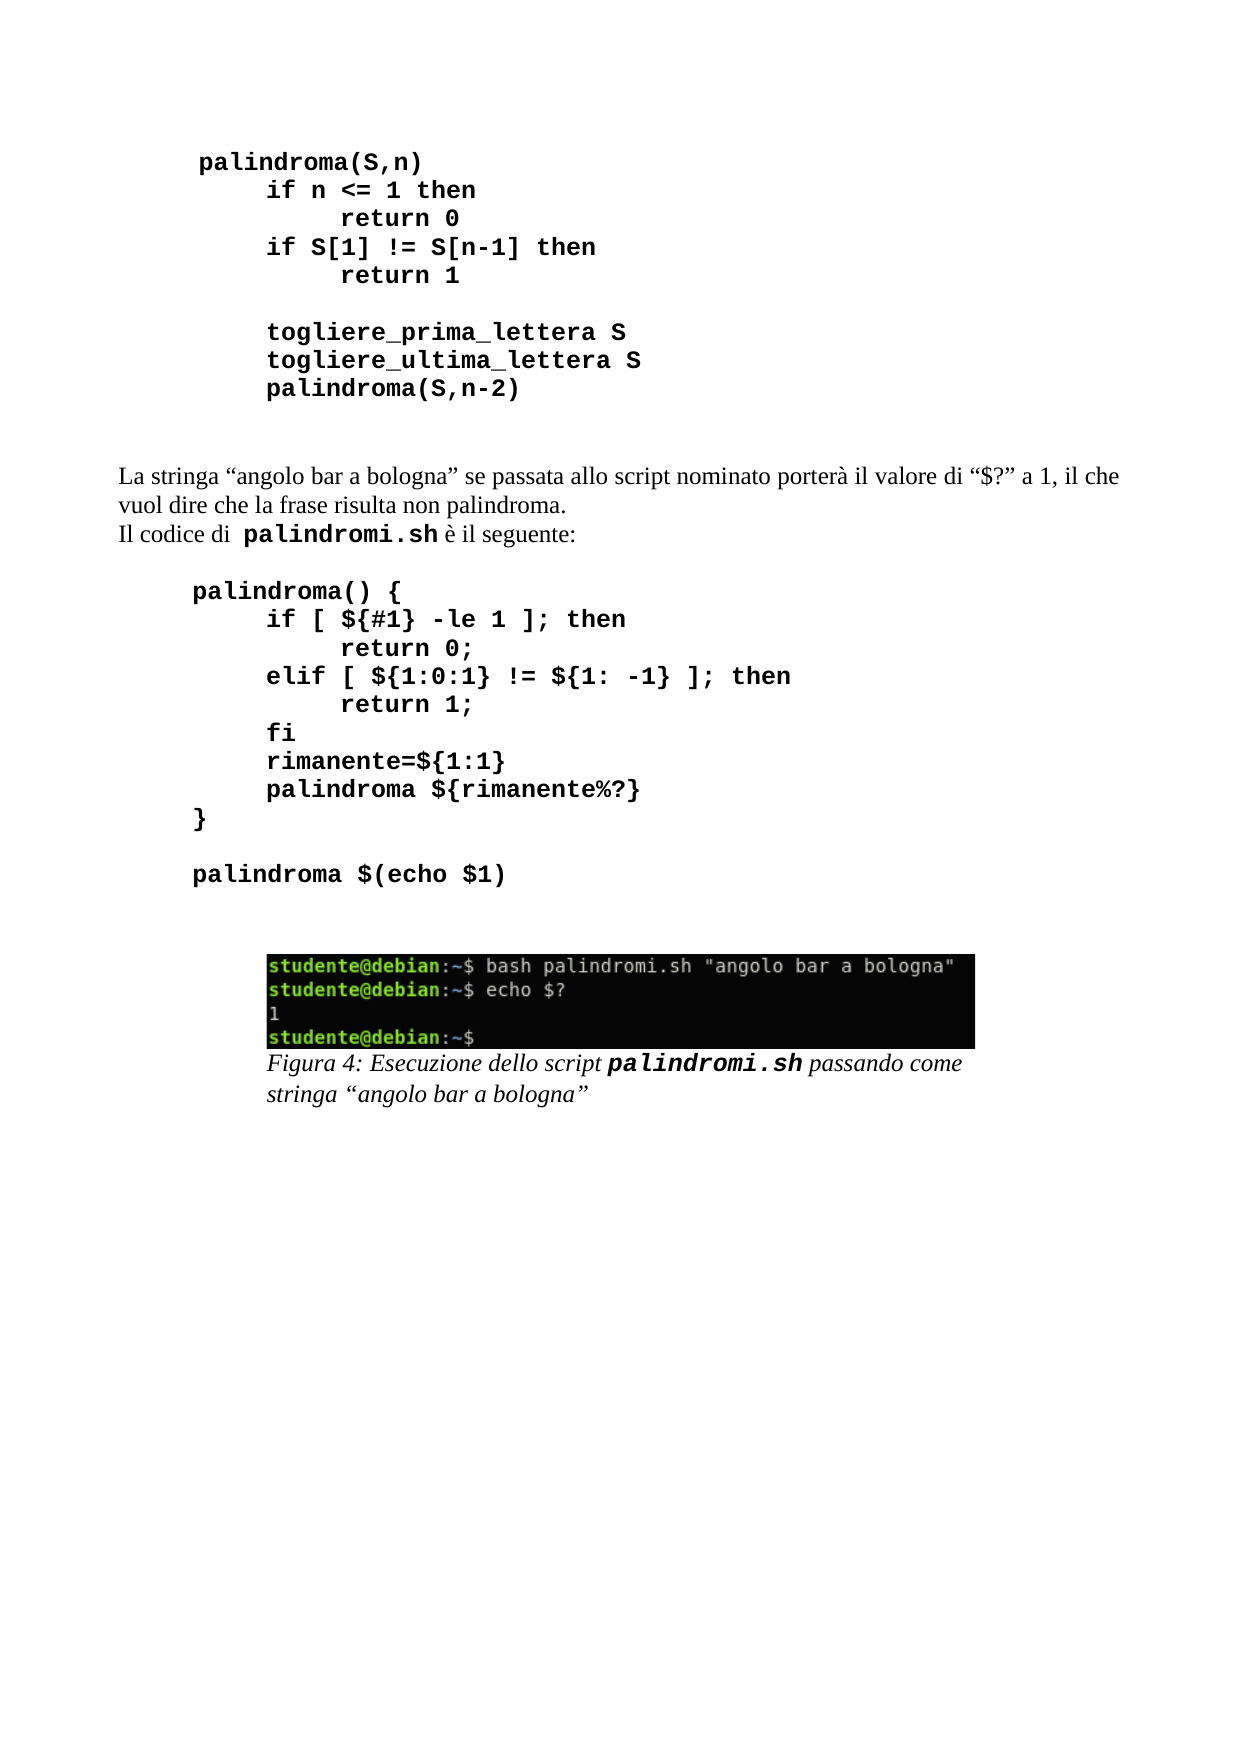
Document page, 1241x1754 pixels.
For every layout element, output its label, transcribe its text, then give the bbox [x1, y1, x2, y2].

text } [118, 805, 1122, 833]
text return 0; [118, 635, 1122, 663]
text Il codice di palindromi.sh è il seguente: [118, 519, 1122, 550]
text La stringa “angolo bar a bologna” se passata allo script nominato porterà il valore di “$?” a 1, il che vuol dire che la frase risulta non palindroma. [118, 461, 1122, 519]
text Figura 4: Esecuzione dello script palindromi.sh passando come stringa “angolo bar a bologna” [267, 1049, 975, 1108]
text elif [ ${1:0:1} != ${1: -1} ]; then [118, 663, 1122, 692]
text fi [118, 720, 1122, 748]
text rimanente=${1:1} [118, 748, 1122, 777]
text if S[1] != S[n-1] then [118, 234, 1122, 263]
text palindroma $(echo $1) [118, 862, 1122, 890]
text if n <= 1 then [118, 178, 1122, 206]
text palindroma() { [118, 578, 1122, 607]
text return 0 [118, 206, 1122, 234]
text return 1; [118, 692, 1122, 720]
text palindroma(S,n-2) [118, 376, 1122, 404]
text palindroma(S,n) [118, 147, 1122, 178]
text return 1 [118, 263, 1122, 291]
text togliere_prima_lettera S [118, 319, 1122, 348]
text palindroma ${rimanente%?} [118, 777, 1122, 805]
text togliere_ultima_lettera S [118, 348, 1122, 376]
text if [ ${#1} -le 1 ]; then [118, 607, 1122, 635]
